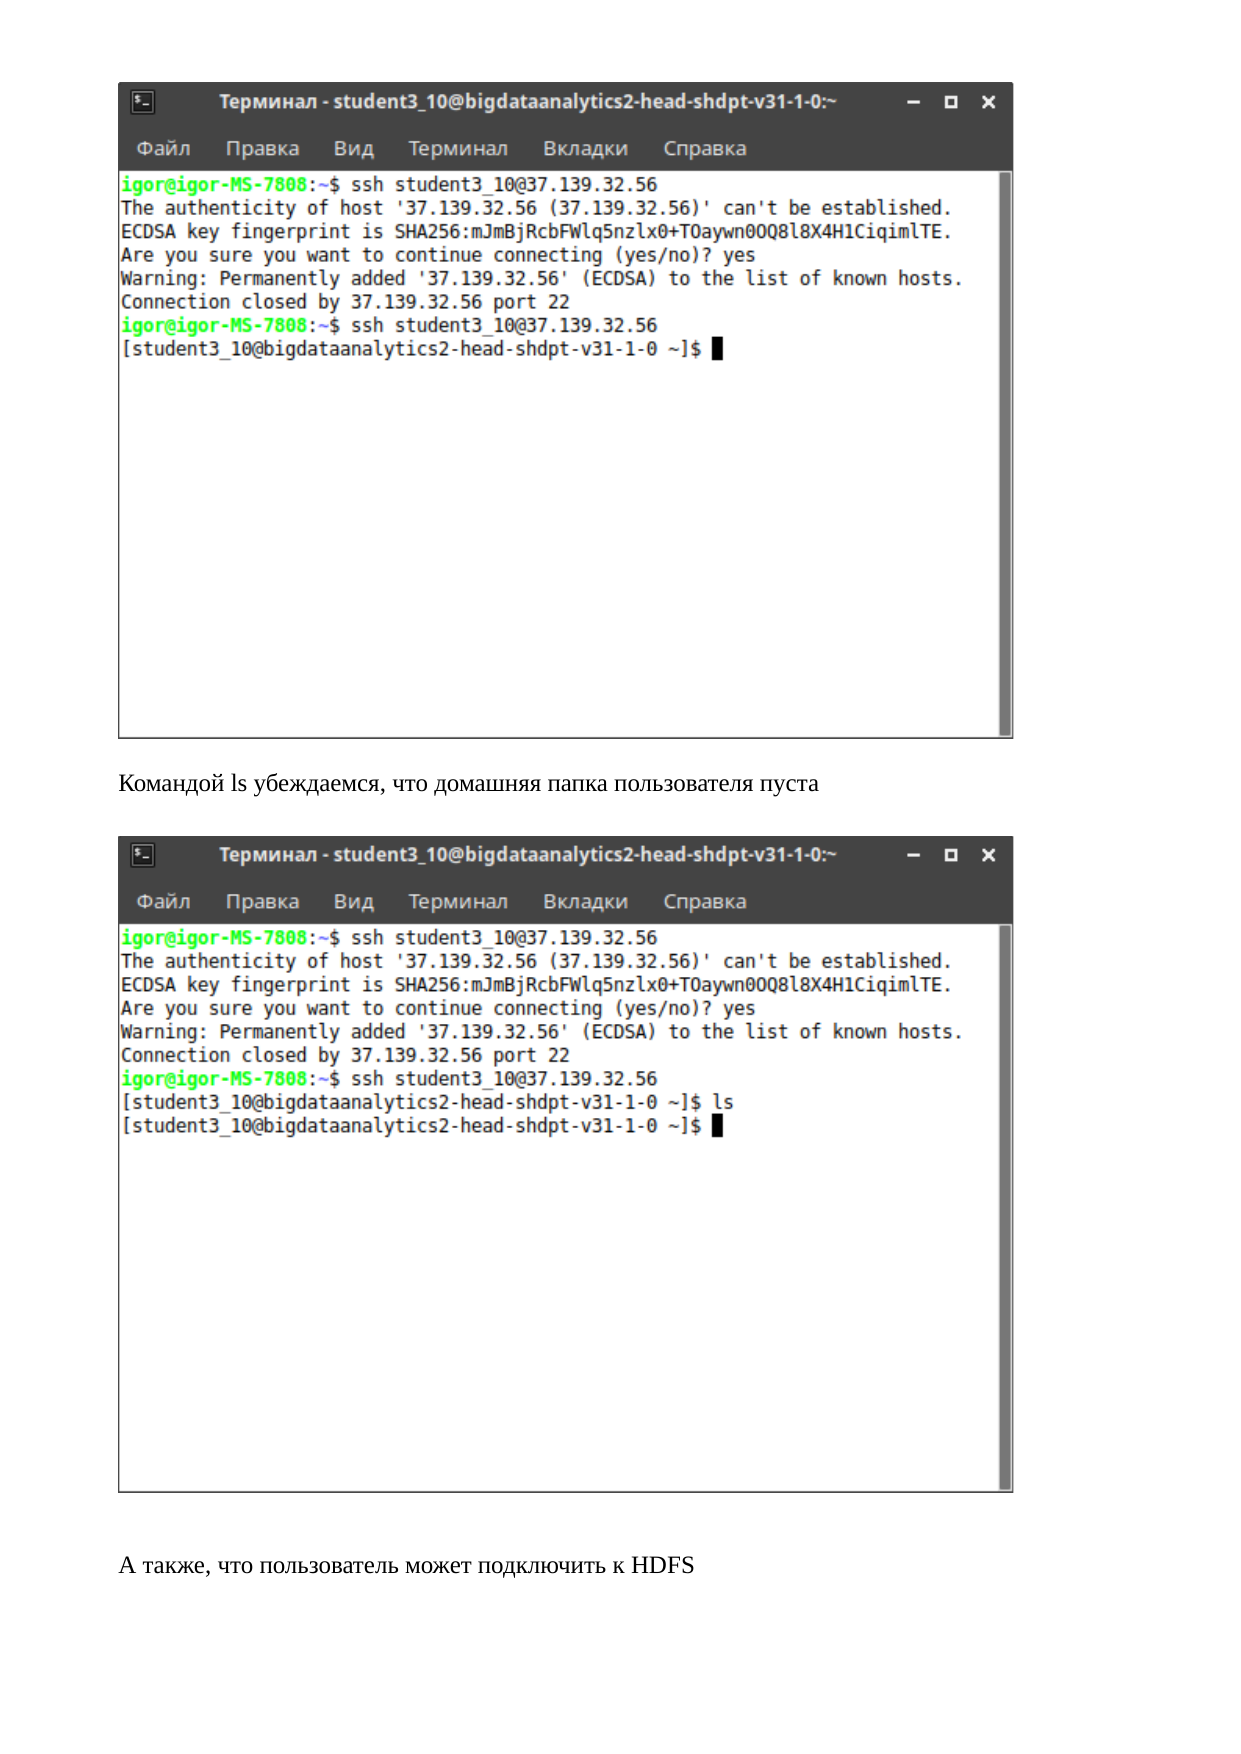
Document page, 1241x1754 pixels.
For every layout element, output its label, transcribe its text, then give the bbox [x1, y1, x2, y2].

picture [118, 836, 1014, 1493]
text Командой ls убеждаемся, что домашняя папка пользователя пуста [118, 768, 1122, 797]
picture [118, 82, 1014, 739]
text А также, что пользователь может подключить к HDFS [118, 1550, 1122, 1578]
